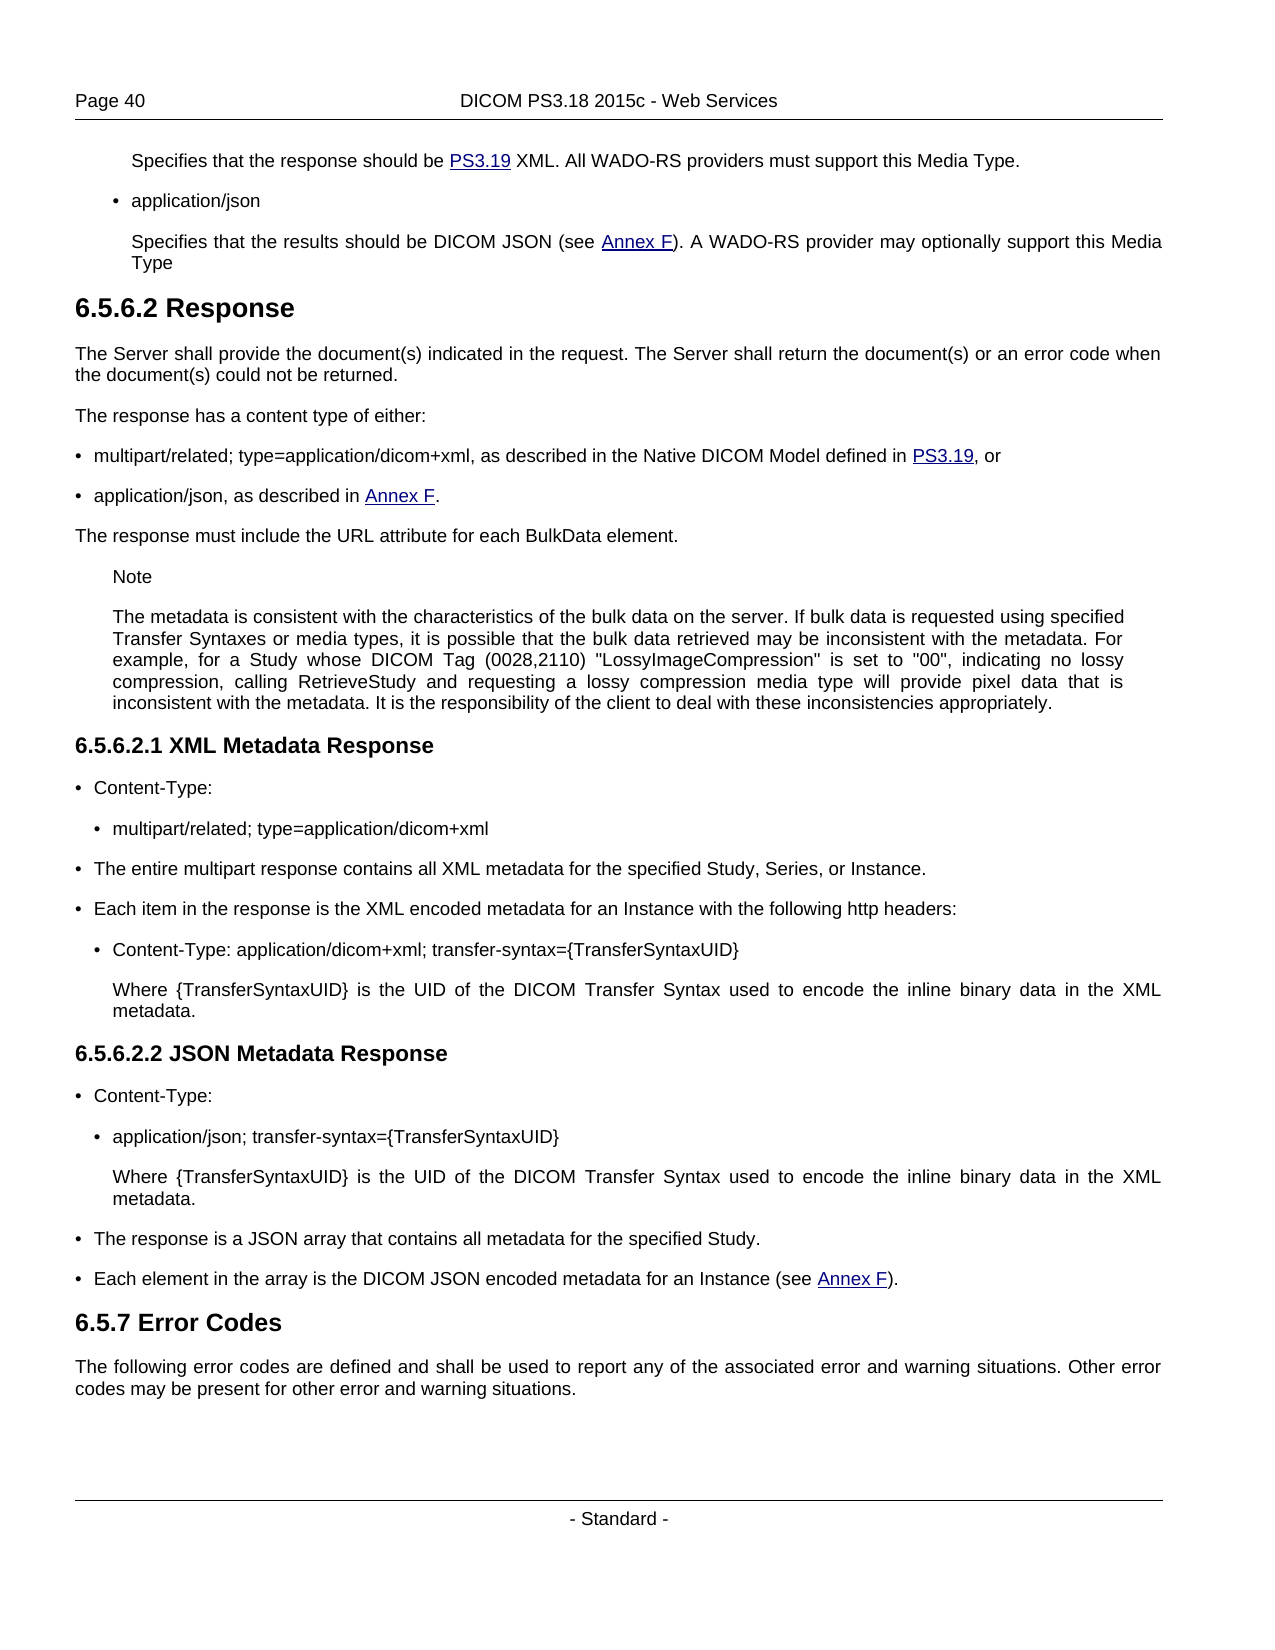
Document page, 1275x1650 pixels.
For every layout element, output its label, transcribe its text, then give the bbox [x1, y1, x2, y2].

text 6.5.7 Error Codes [75, 1308, 1162, 1337]
list The response is a JSON array that contains all metadata for the specified Study. [75, 1228, 1162, 1249]
text 6.5.6.2.2 JSON Metadata Response [75, 1041, 1162, 1066]
text Note [112, 566, 1125, 587]
list application/json; transfer-syntax={TransferSyntaxUID} [94, 1125, 1162, 1147]
text The Server shall provide the document(s) indicated in the request. The Server shall return the document(s) or an error code when the document(s) could not be returned. [75, 342, 1162, 386]
list The entire multipart response contains all XML metadata for the specified Study, Series, or Instance. [75, 858, 1162, 879]
list Each item in the response is the XML encoded metadata for an Instance with the following http headers: [75, 898, 1162, 919]
list Each element in the array is the DICOM JSON encoded metadata for an Instance (see Annex F). [75, 1268, 1162, 1289]
list Specifies that the results should be DICOM JSON (see Annex F). A WADO-RS provider may optionally support this Media Type [112, 231, 1162, 274]
list Where {TransferSyntaxUID} is the UID of the DICOM Transfer Syntax used to encode the inline binary data in the XML metadata. [94, 1166, 1162, 1209]
list multipart/related; type=application/dicom+xml, as described in the Native DICOM Model defined in PS3.19, or [75, 445, 1162, 466]
list Content-Type: [75, 777, 1162, 799]
list multipart/related; type=application/dicom+xml [94, 817, 1162, 839]
text The metadata is consistent with the characteristics of the bulk data on the server. If bulk data is requested using specified Transfer Syntaxes or media types, it is possible that the bulk data retrieved may be inconsistent with the metadata. For example, for a Study whose DICOM Tag (0028,2110) "LossyImageCompression" is set to "00", indicating no lossy compression, calling RetrieveStudy and requesting a lossy compression media type will provide pixel data that is inconsistent with the metadata. It is the responsibility of the client to deal with these inconsistencies appropriately. [112, 606, 1125, 714]
list application/json [112, 190, 1162, 212]
list Content-Type: [75, 1085, 1162, 1107]
text The response has a content type of either: [75, 404, 1162, 426]
list Where {TransferSyntaxUID} is the UID of the DICOM Transfer Syntax used to encode the inline binary data in the XML metadata. [94, 979, 1162, 1022]
text The following error codes are defined and shall be used to report any of the associated error and warning situations. Other error codes may be present for other error and warning situations. [75, 1356, 1162, 1399]
list application/json, as described in Annex F. [75, 485, 1162, 507]
list Specifies that the response should be PS3.19 XML. All WADO-RS providers must support this Media Type. [112, 150, 1162, 172]
text 6.5.6.2 Response [75, 292, 1162, 324]
text 6.5.6.2.1 XML Metadata Response [75, 732, 1162, 758]
list Content-Type: application/dicom+xml; transfer-syntax={TransferSyntaxUID} [94, 938, 1162, 960]
text The response must include the URL attribute for each BulkData element. [75, 525, 1162, 547]
